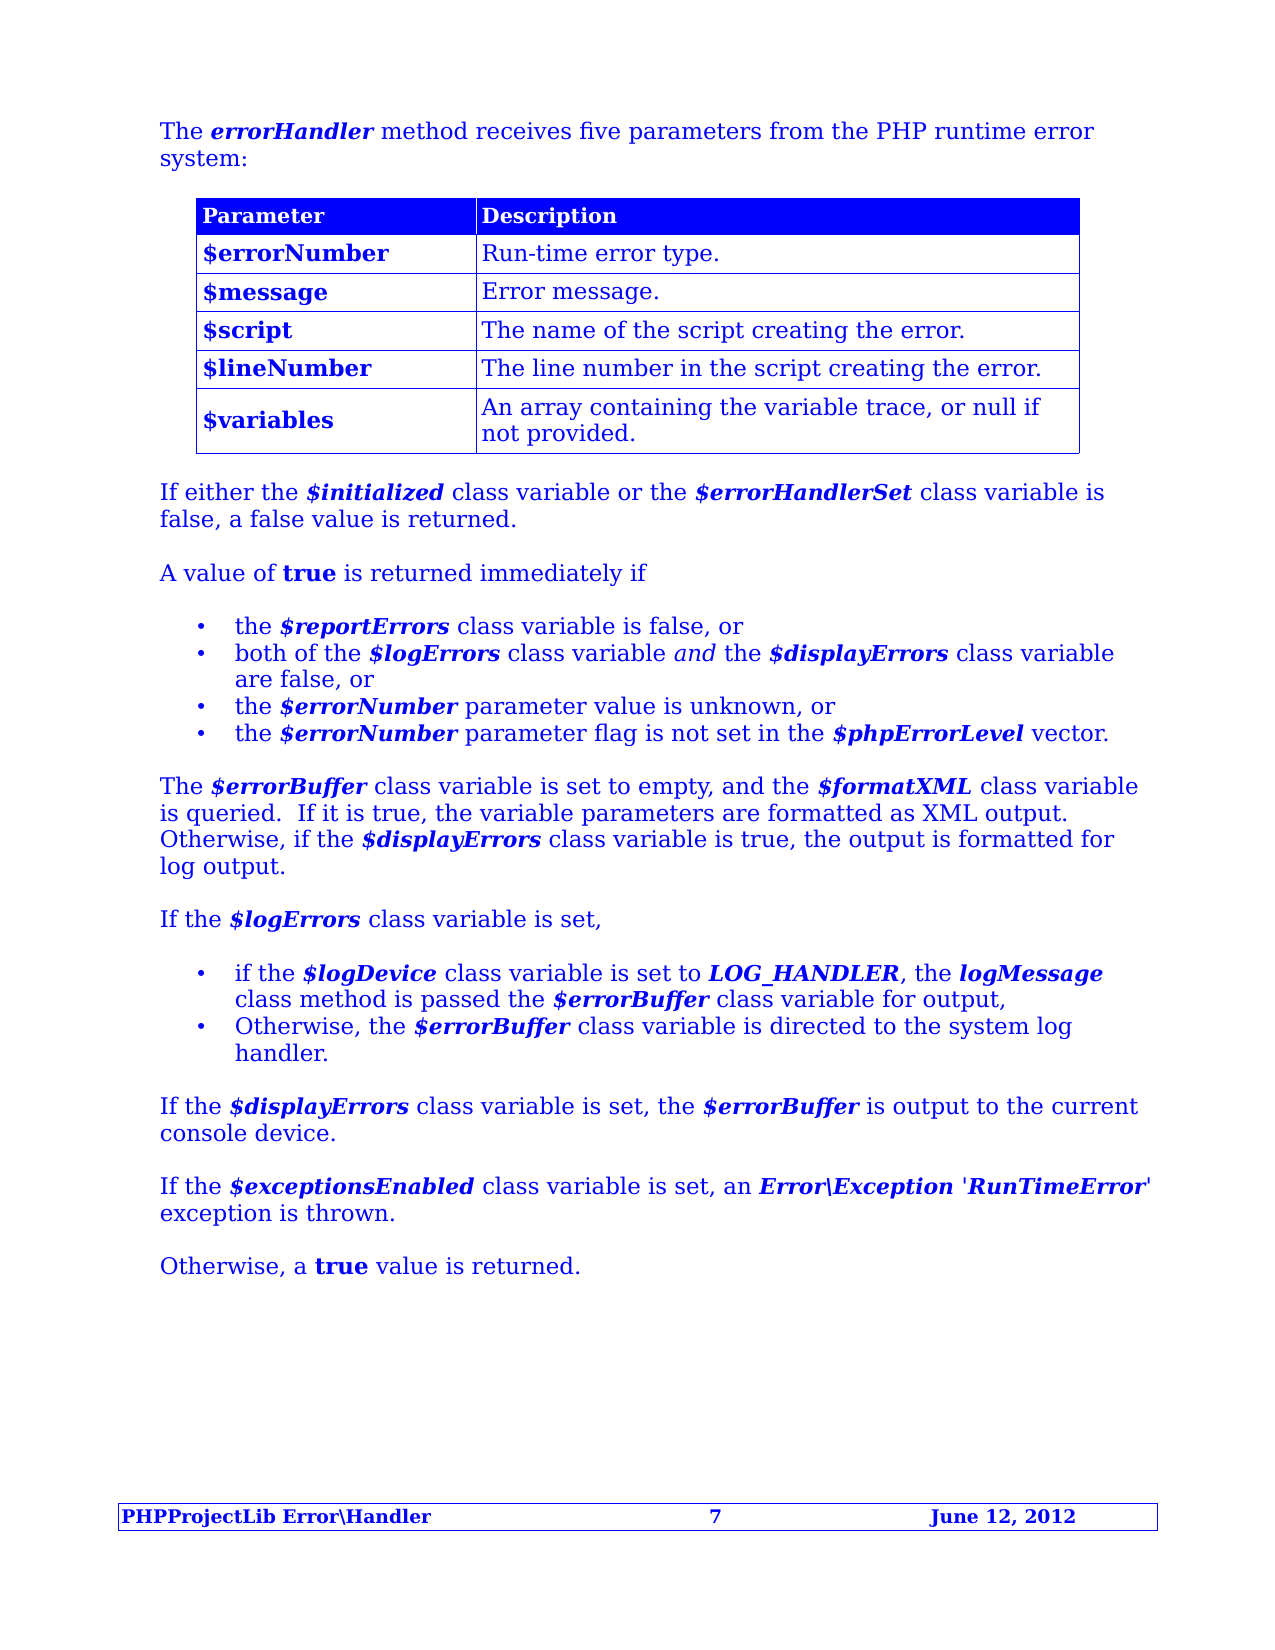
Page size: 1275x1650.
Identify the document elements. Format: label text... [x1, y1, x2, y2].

table_cell The name of the script creating the error. [477, 312, 1079, 349]
text If the $exceptionsEnabled class variable is set, an Error\Exception 'RunTimeError' exception is thrown. [159, 1173, 1157, 1227]
list the $errorNumber parameter value is unknown, or [197, 693, 1157, 720]
text If the $logErrors class variable is set, [159, 907, 1157, 933]
table_cell Run-time error type. [477, 235, 1079, 273]
list the $reportErrors class variable is false, or [197, 613, 1157, 640]
table_header Description [477, 199, 1079, 234]
text The $errorBuffer class variable is set to empty, and the $formatXML class variable is queried. If it is true, the variable parameters are formatted as XML output. Otherwise, if the $displayErrors class variable is true, the output is formatted for log output. [159, 773, 1157, 880]
table_cell $lineNumber [197, 351, 476, 388]
table_cell $message [197, 274, 476, 311]
text If either the $initialized class variable or the $errorHandlerSet class variable is false, a false value is returned. [159, 479, 1157, 533]
table_cell Error message. [477, 274, 1079, 311]
list if the $logDevice class variable is set to LOG_HANDLER, the logMessage class method is passed the $errorBuffer class variable for output, [197, 960, 1157, 1013]
table_header Parameter [197, 199, 476, 234]
table_cell $script [197, 312, 476, 349]
table_cell $errorNumber [197, 235, 476, 273]
text If the $displayErrors class variable is set, the $errorBuffer is output to the current console device. [159, 1093, 1157, 1147]
table_cell An array containing the variable trace, or null if not provided. [477, 389, 1079, 453]
list the $errorNumber parameter flag is not set in the $phpErrorLevel vector. [197, 720, 1157, 747]
list Otherwise, the $errorBuffer class variable is directed to the system log handler. [197, 1013, 1157, 1067]
text Otherwise, a true value is returned. [159, 1253, 1157, 1280]
list both of the $logErrors class variable and the $displayErrors class variable are false, or [197, 640, 1157, 693]
text A value of true is returned immediately if [159, 559, 1157, 587]
text The errorHandler method receives five parameters from the PHP runtime error system: [159, 118, 1157, 171]
table_cell The line number in the script creating the error. [477, 351, 1079, 388]
table_cell $variables [197, 389, 476, 453]
